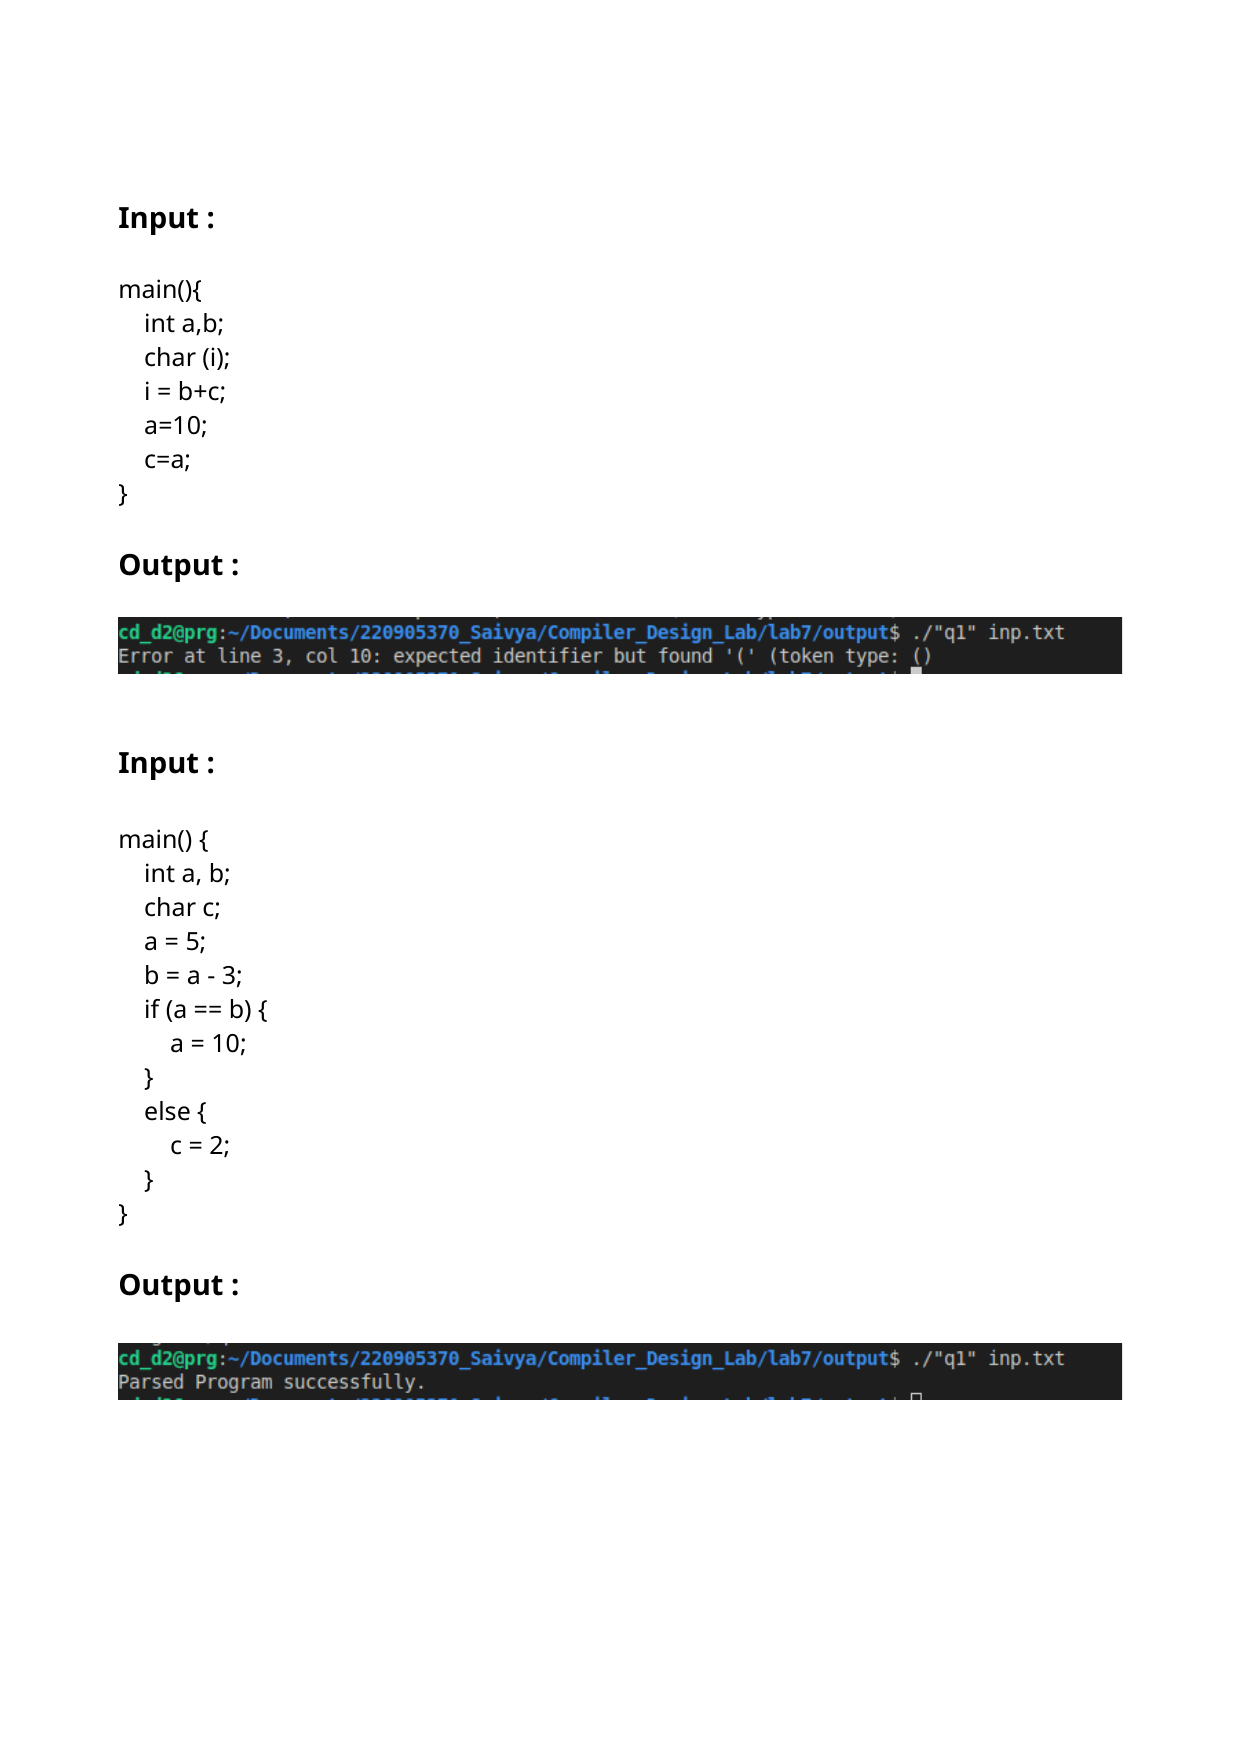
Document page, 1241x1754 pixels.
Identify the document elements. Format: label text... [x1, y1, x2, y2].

text main() { [118, 821, 1122, 855]
text i = b+c; [118, 373, 1122, 407]
text Output : [118, 544, 1122, 583]
text Input : [118, 742, 1122, 782]
text } [118, 1060, 1122, 1094]
text b = a - 3; [118, 958, 1122, 992]
text } [118, 476, 1122, 510]
text int a, b; [118, 855, 1122, 889]
picture [118, 617, 1123, 674]
text a=10; [118, 407, 1122, 442]
picture [118, 1343, 1123, 1400]
text Output : [118, 1264, 1122, 1304]
text c=a; [118, 442, 1122, 476]
text else { [118, 1094, 1122, 1128]
text a = 10; [118, 1026, 1122, 1060]
text int a,b; [118, 305, 1122, 339]
text char c; [118, 889, 1122, 923]
text c = 2; [118, 1128, 1122, 1162]
text a = 5; [118, 923, 1122, 958]
text } [118, 1196, 1122, 1230]
text } [118, 1162, 1122, 1196]
text main(){ [118, 271, 1122, 305]
text char (i); [118, 339, 1122, 373]
text if (a == b) { [118, 992, 1122, 1026]
text Input : [118, 197, 1122, 237]
